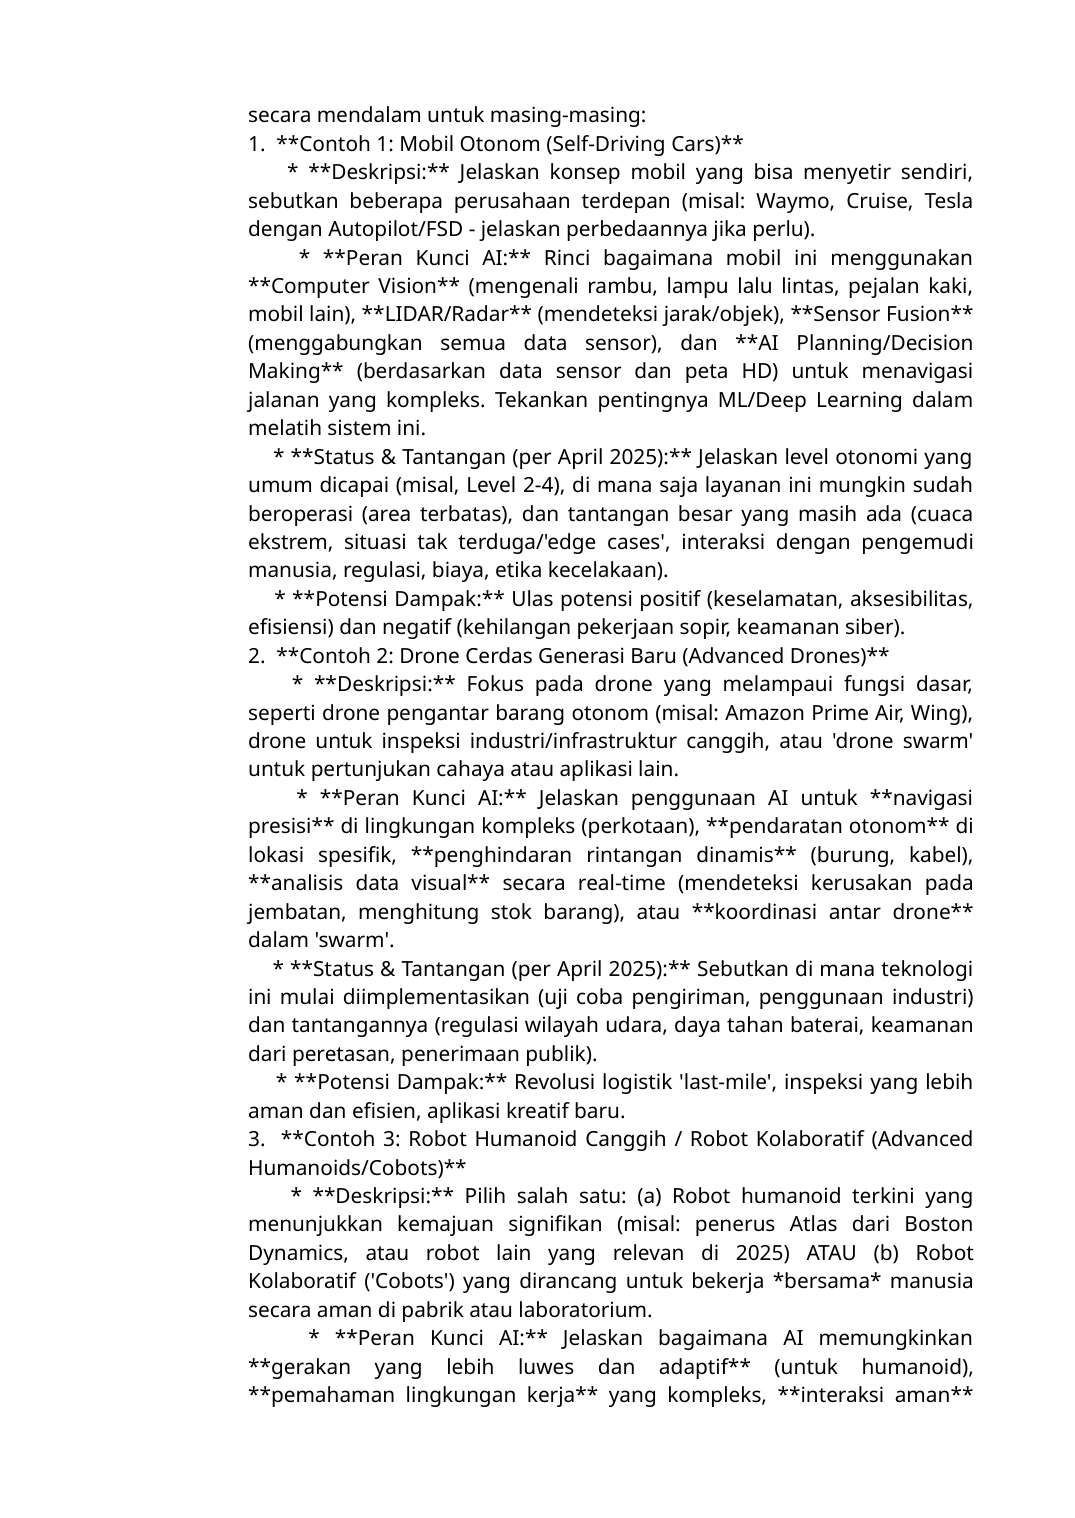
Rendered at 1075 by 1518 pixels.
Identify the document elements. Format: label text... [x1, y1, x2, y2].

list * **Status & Tantangan (per April 2025):** Sebutkan di mana teknologi ini mulai diimplementasikan (uji coba pengiriman, penggunaan industri) dan tantangannya (regulasi wilayah udara, daya tahan baterai, keamanan dari peretasan, penerimaan publik). [218, 954, 974, 1067]
list 3. **Contoh 3: Robot Humanoid Canggih / Robot Kolaboratif (Advanced Humanoids/Cobots)** [218, 1124, 974, 1181]
list 2. **Contoh 2: Drone Cerdas Generasi Baru (Advanced Drones)** [218, 641, 974, 669]
list * **Deskripsi:** Jelaskan konsep mobil yang bisa menyetir sendiri, sebutkan beberapa perusahaan terdepan (misal: Waymo, Cruise, Tesla dengan Autopilot/FSD - jelaskan perbedaannya jika perlu). [218, 157, 974, 243]
list * **Status & Tantangan (per April 2025):** Jelaskan level otonomi yang umum dicapai (misal, Level 2-4), di mana saja layanan ini mungkin sudah beroperasi (area terbatas), dan tantangan besar yang masih ada (cuaca ekstrem, situasi tak terduga/'edge cases', interaksi dengan pengemudi manusia, regulasi, biaya, etika kecelakaan). [218, 442, 974, 584]
list secara mendalam untuk masing-masing: [218, 101, 974, 129]
list * **Deskripsi:** Fokus pada drone yang melampaui fungsi dasar, seperti drone pengantar barang otonom (misal: Amazon Prime Air, Wing), drone untuk inspeksi industri/infrastruktur canggih, atau 'drone swarm' untuk pertunjukan cahaya atau aplikasi lain. [218, 669, 974, 783]
list * **Potensi Dampak:** Ulas potensi positif (keselamatan, aksesibilitas, efisiensi) dan negatif (kehilangan pekerjaan sopir, keamanan siber). [218, 584, 974, 641]
list * **Potensi Dampak:** Revolusi logistik 'last-mile', inspeksi yang lebih aman dan efisien, aplikasi kreatif baru. [218, 1067, 974, 1124]
list 1. **Contoh 1: Mobil Otonom (Self-Driving Cars)** [218, 129, 974, 157]
list * **Peran Kunci AI:** Jelaskan bagaimana AI memungkinkan **gerakan yang lebih luwes dan adaptif** (untuk humanoid), **pemahaman lingkungan kerja** yang kompleks, **interaksi aman** [218, 1323, 974, 1409]
list * **Peran Kunci AI:** Jelaskan penggunaan AI untuk **navigasi presisi** di lingkungan kompleks (perkotaan), **pendaratan otonom** di lokasi spesifik, **penghindaran rintangan dinamis** (burung, kabel), **analisis data visual** secara real-time (mendeteksi kerusakan pada jembatan, menghitung stok barang), atau **koordinasi antar drone** dalam 'swarm'. [218, 783, 974, 954]
list * **Peran Kunci AI:** Rinci bagaimana mobil ini menggunakan **Computer Vision** (mengenali rambu, lampu lalu lintas, pejalan kaki, mobil lain), **LIDAR/Radar** (mendeteksi jarak/objek), **Sensor Fusion** (menggabungkan semua data sensor), dan **AI Planning/Decision Making** (berdasarkan data sensor dan peta HD) untuk menavigasi jalanan yang kompleks. Tekankan pentingnya ML/Deep Learning dalam melatih sistem ini. [218, 243, 974, 442]
list * **Deskripsi:** Pilih salah satu: (a) Robot humanoid terkini yang menunjukkan kemajuan signifikan (misal: penerus Atlas dari Boston Dynamics, atau robot lain yang relevan di 2025) ATAU (b) Robot Kolaboratif ('Cobots') yang dirancang untuk bekerja *bersama* manusia secara aman di pabrik atau laboratorium. [218, 1181, 974, 1323]
